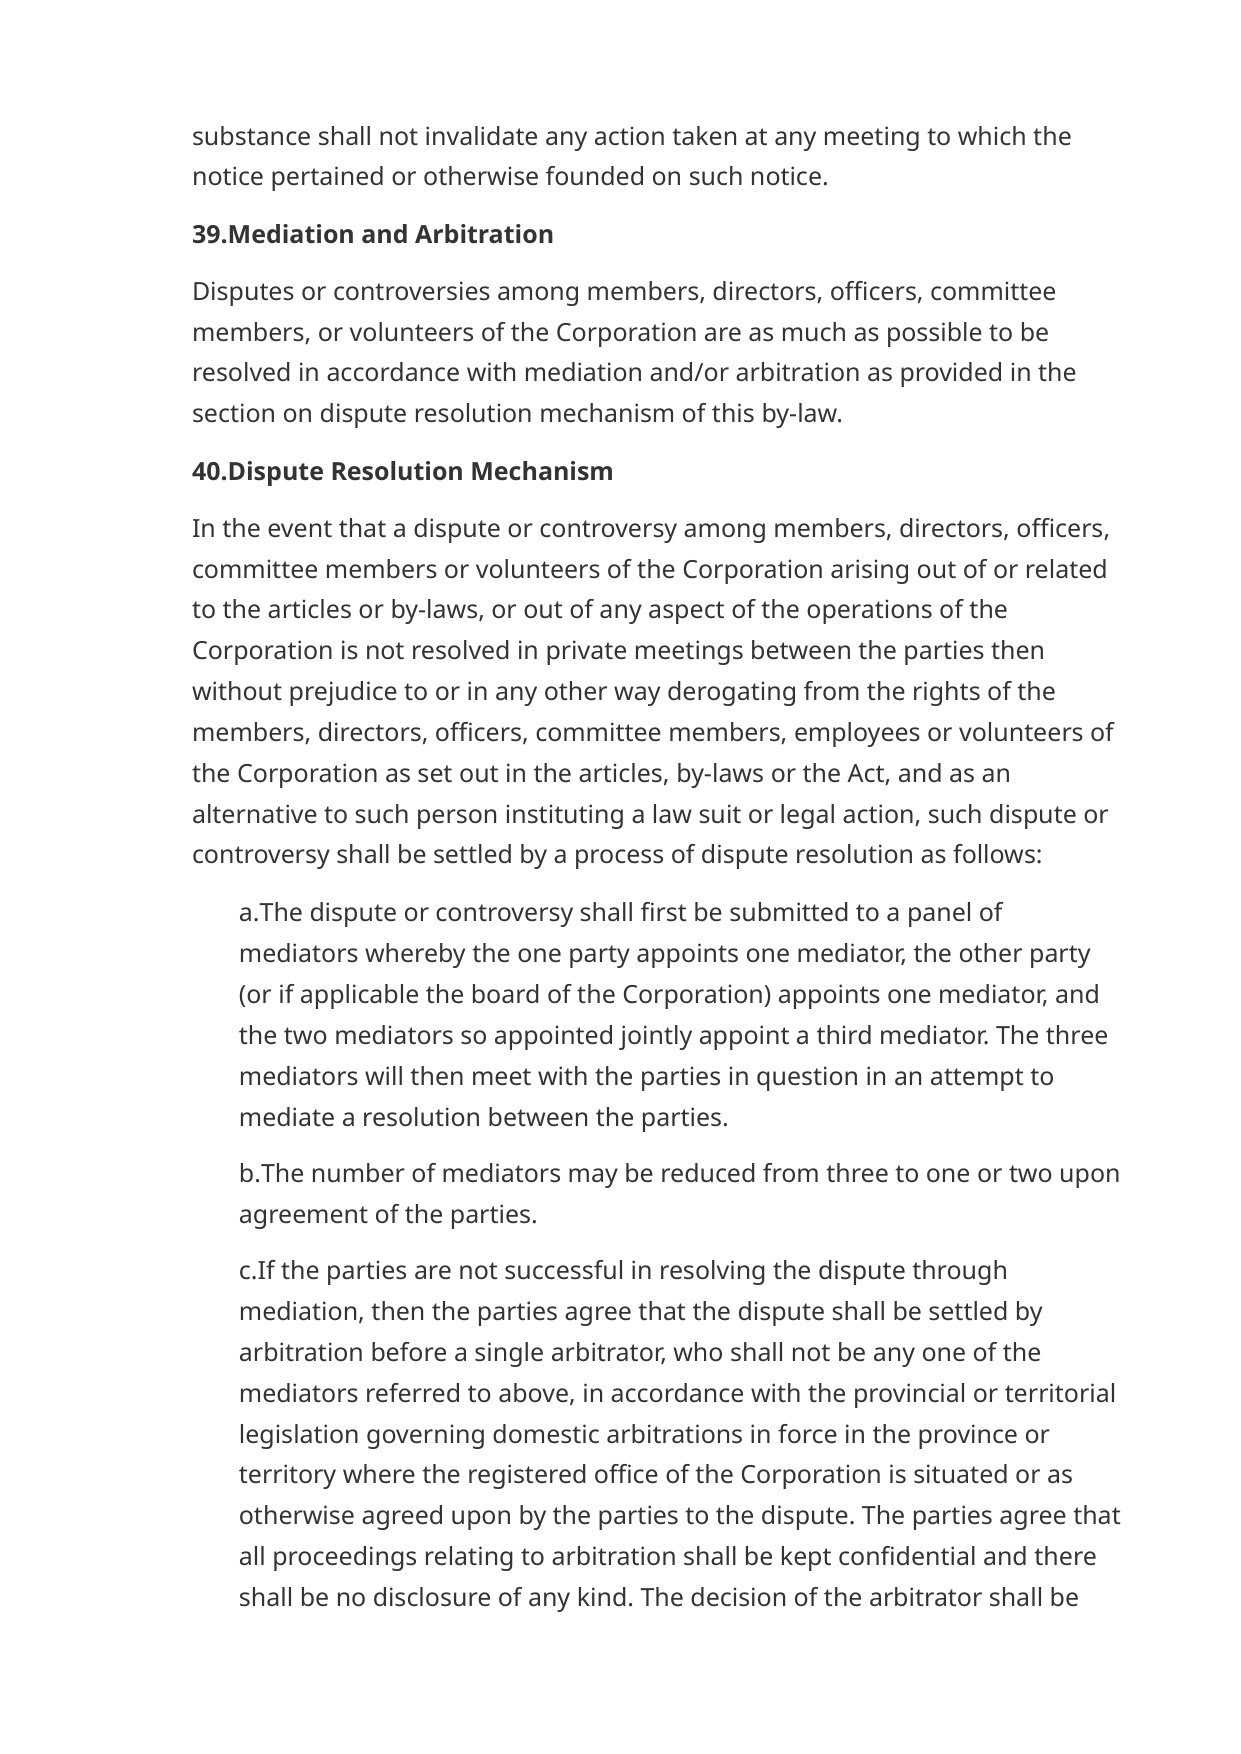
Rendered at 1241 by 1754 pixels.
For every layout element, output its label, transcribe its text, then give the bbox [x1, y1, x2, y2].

list The number of mediators may be reduced from three to one or two upon agreement of the parties. [118, 1156, 1122, 1231]
list In the event that a dispute or controversy among members, directors, officers, committee members or volunteers of the Corporation arising out of or related to the articles or by-laws, or out of any aspect of the operations of the Corporation is not resolved in private meetings between the parties then without prejudice to or in any other way derogating from the rights of the members, directors, officers, committee members, employees or volunteers of the Corporation as set out in the articles, by-laws or the Act, and as an alternative to such person instituting a law suit or legal action, such dispute or controversy shall be settled by a process of dispute resolution as follows: [118, 510, 1122, 871]
list Mediation and Arbitration [118, 217, 1122, 251]
list If the parties are not successful in resolving the dispute through mediation, then the parties agree that the dispute shall be settled by arbitration before a single arbitrator, who shall not be any one of the mediators referred to above, in accordance with the provincial or territorial legislation governing domestic arbitrations in force in the province or territory where the registered office of the Corporation is situated or as otherwise agreed upon by the parties to the dispute. The parties agree that all proceedings relating to arbitration shall be kept confidential and there shall be no disclosure of any kind. The decision of the arbitrator shall be [118, 1253, 1122, 1614]
list substance shall not invalidate any action taken at any meeting to which the notice pertained or otherwise founded on such notice. [118, 118, 1122, 193]
list Disputes or controversies among members, directors, officers, committee members, or volunteers of the Corporation are as much as possible to be resolved in accordance with mediation and/or arbitration as provided in the section on dispute resolution mechanism of this by-law. [118, 273, 1122, 430]
list Dispute Resolution Mechanism [118, 454, 1122, 488]
list The dispute or controversy shall first be submitted to a panel of mediators whereby the one party appoints one mediator, the other party (or if applicable the board of the Corporation) appoints one mediator, and the two mediators so appointed jointly appoint a third mediator. The three mediators will then meet with the parties in question in an attempt to mediate a resolution between the parties. [118, 895, 1122, 1133]
